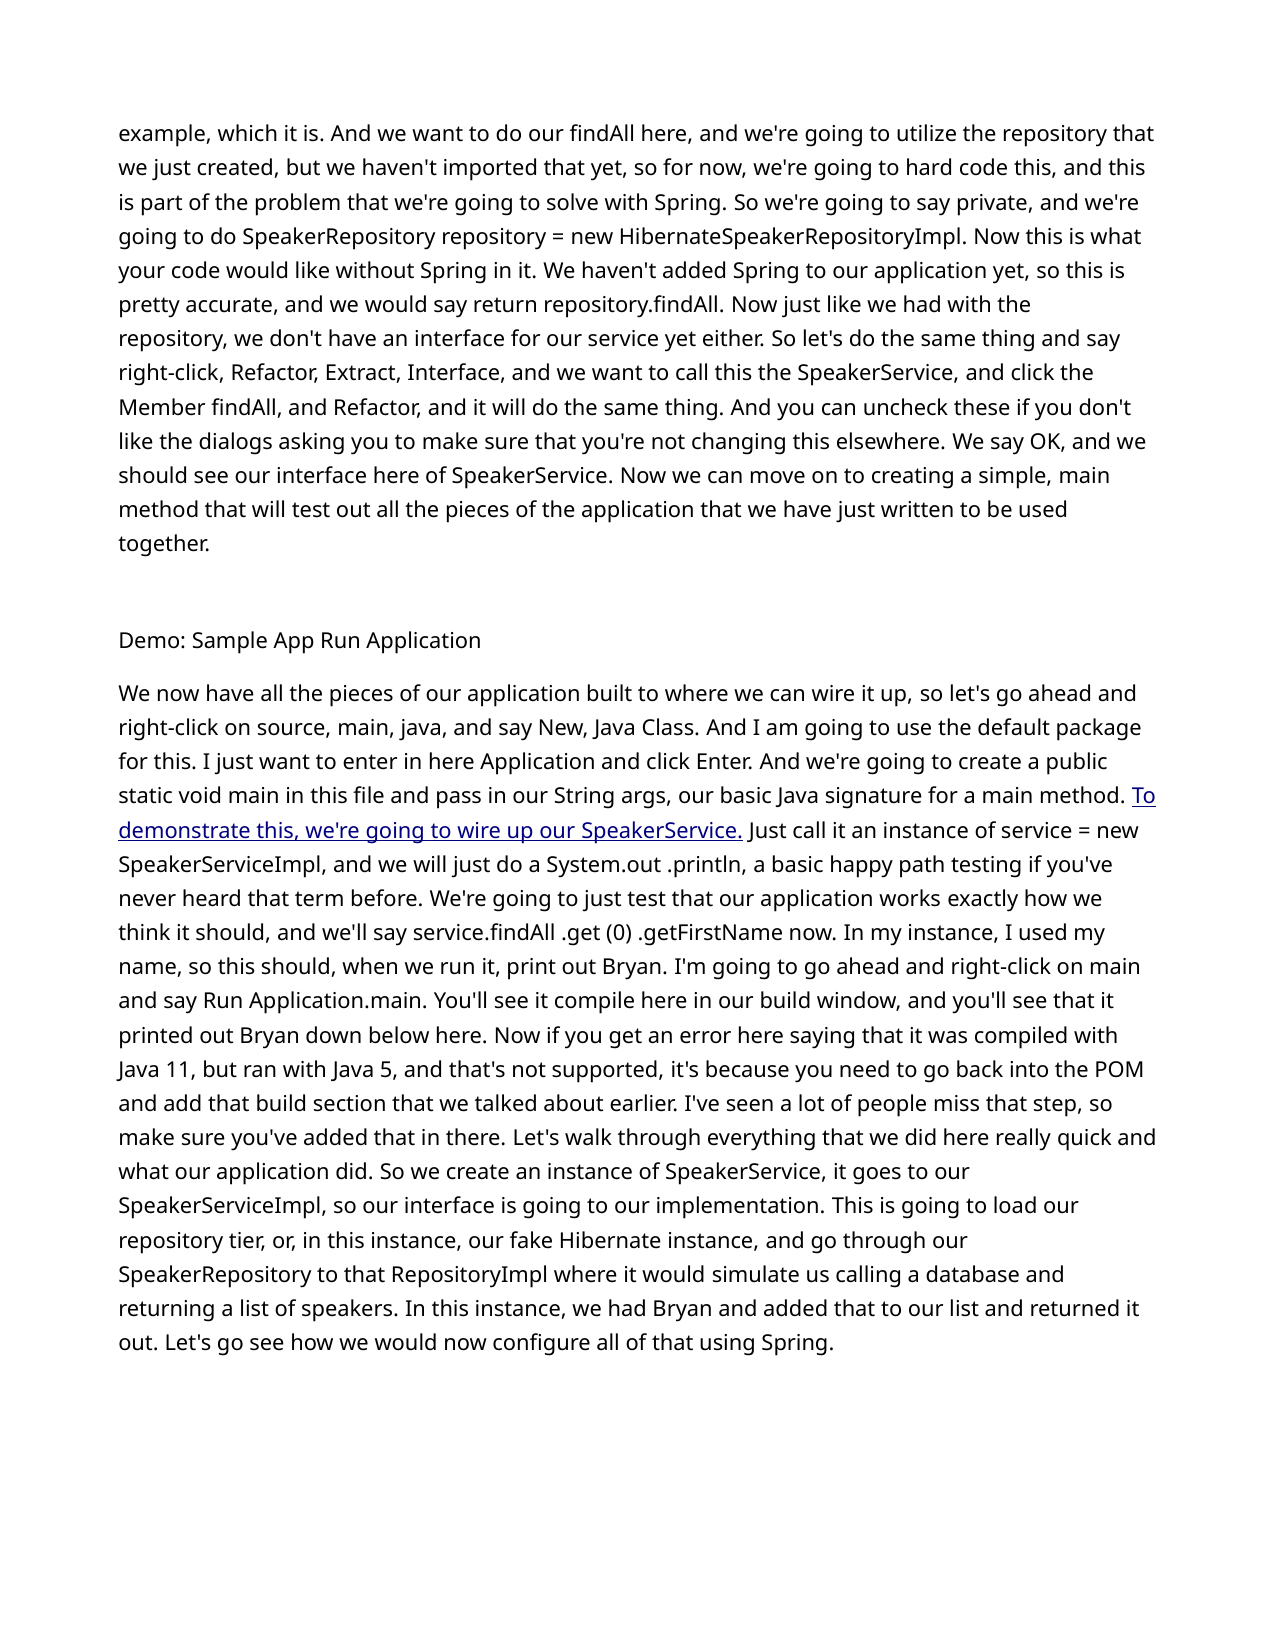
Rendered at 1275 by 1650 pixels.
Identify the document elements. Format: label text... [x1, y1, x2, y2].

text example, which it is. And we want to do our findAll here, and we're going to utilize the repository that we just created, but we haven't imported that yet, so for now, we're going to hard code this, and this is part of the problem that we're going to solve with Spring. So we're going to say private, and we're going to do SpeakerRepository repository = new HibernateSpeakerRepositoryImpl. Now this is what your code would like without Spring in it. We haven't added Spring to our application yet, so this is pretty accurate, and we would say return repository.findAll. Now just like we had with the repository, we don't have an interface for our service yet either. So let's do the same thing and say right-click, Refactor, Extract, Interface, and we want to call this the SpeakerService, and click the Member findAll, and Refactor, and it will do the same thing. And you can uncheck these if you don't like the dialogs asking you to make sure that you're not changing this elsewhere. We say OK, and we should see our interface here of SpeakerService. Now we can move on to creating a simple, main method that will test out all the pieces of the application that we have just written to be used together. [118, 118, 1157, 558]
text We now have all the pieces of our application built to where we can wire it up, so let's go ahead and right-click on source, main, java, and say New, Java Class. And I am going to use the default package for this. I just want to enter in here Application and click Enter. And we're going to create a public static void main in this file and pass in our String args, our basic Java signature for a main method. To demonstrate this, we're going to wire up our SpeakerService. Just call it an instance of service = new SpeakerServiceImpl, and we will just do a System.out .println, a basic happy path testing if you've never heard that term before. We're going to just test that our application works exactly how we think it should, and we'll say service.findAll .get (0) .getFirstName now. In my instance, I used my name, so this should, when we run it, print out Bryan. I'm going to go ahead and right-click on main and say Run Application.main. You'll see it compile here in our build window, and you'll see that it printed out Bryan down below here. Now if you get an error here saying that it was compiled with Java 11, but ran with Java 5, and that's not supported, it's because you need to go back into the POM and add that build section that we talked about earlier. I've seen a lot of people miss that step, so make sure you've added that in there. Let's walk through everything that we did here really quick and what our application did. So we create an instance of SpeakerService, it goes to our SpeakerServiceImpl, so our interface is going to our implementation. This is going to load our repository tier, or, in this instance, our fake Hibernate instance, and go through our SpeakerRepository to that RepositoryImpl where it would simulate us calling a database and returning a list of speakers. In this instance, we had Bryan and added that to our list and returned it out. Let's go see how we would now configure all of that using Spring. [118, 678, 1157, 1357]
subtitle Demo: Sample App Run Application [118, 625, 1157, 654]
